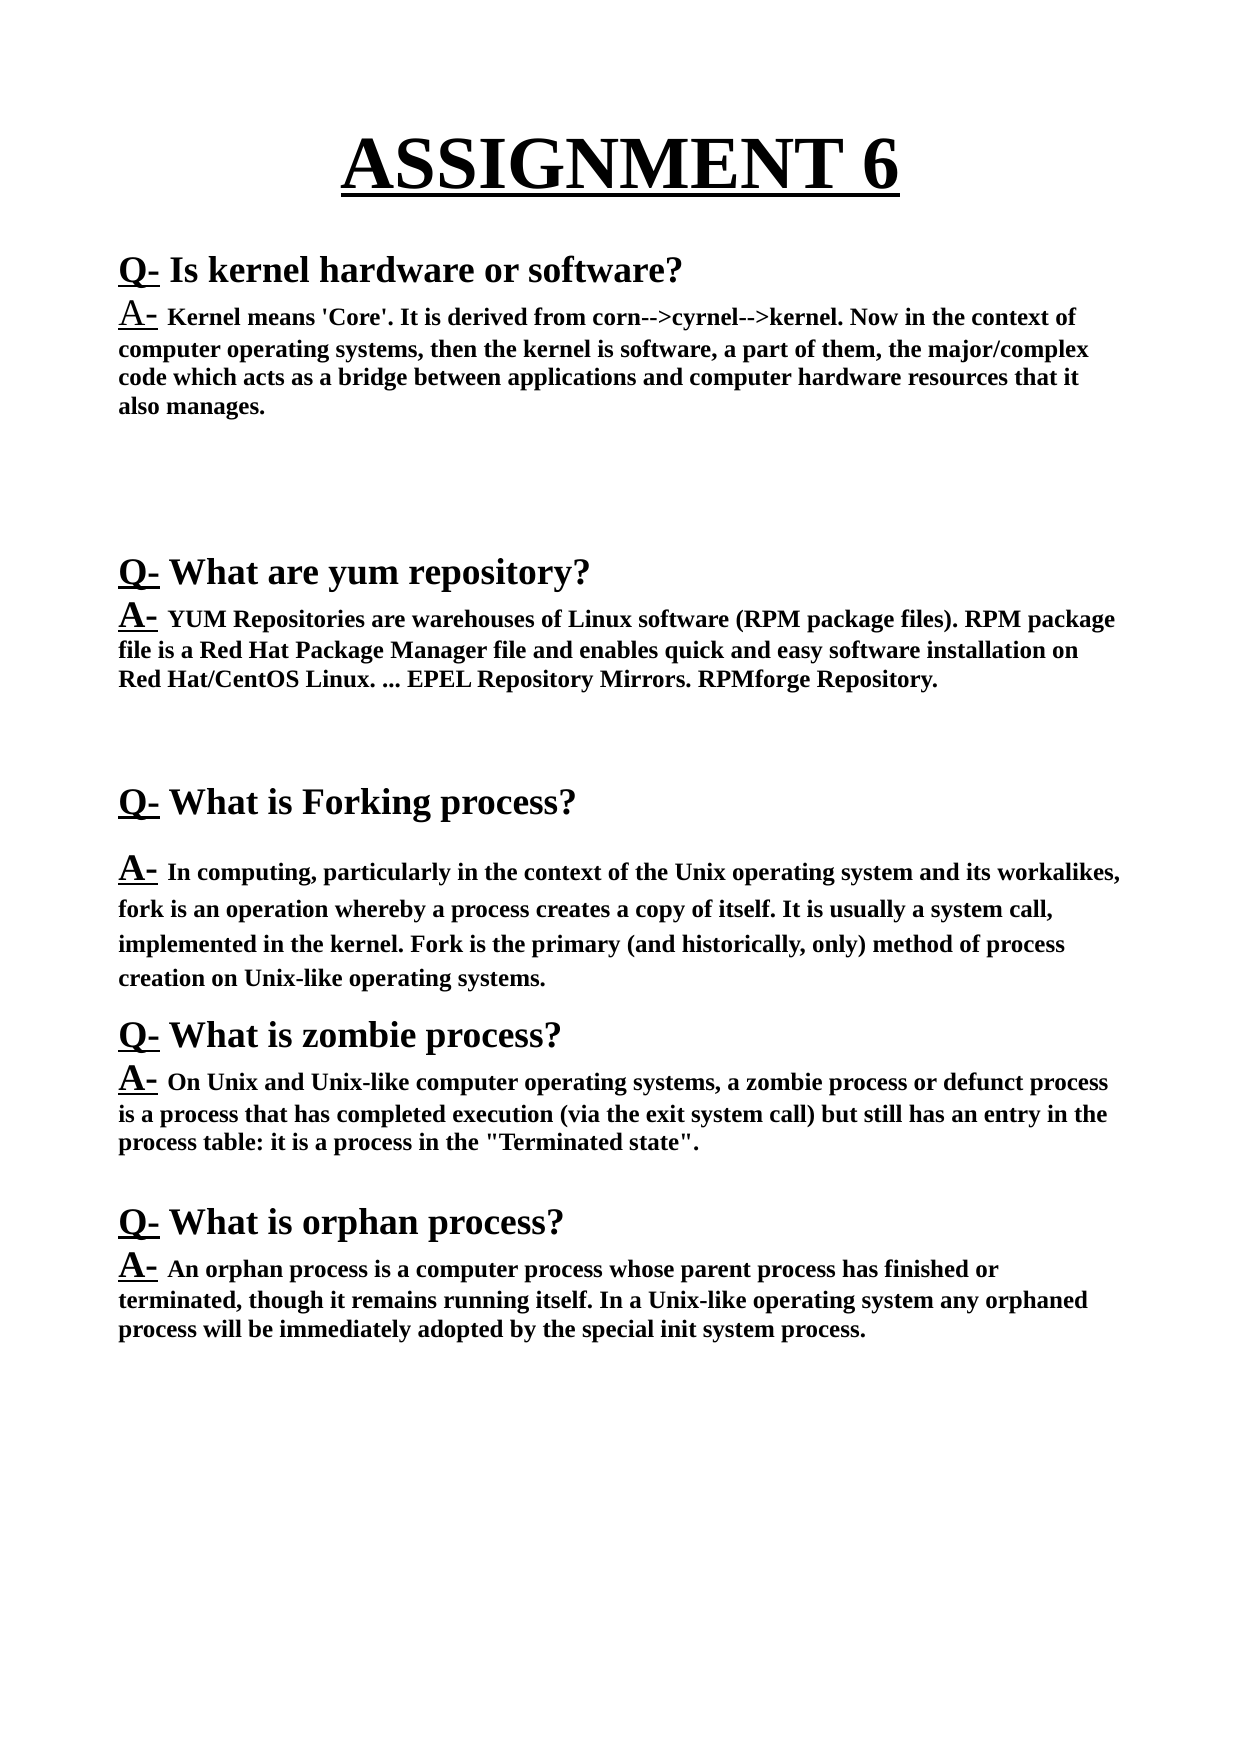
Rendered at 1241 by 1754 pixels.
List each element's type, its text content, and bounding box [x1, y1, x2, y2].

text ASSIGNMENT 6 [118, 118, 1122, 204]
text A- On Unix and Unix-like computer operating systems, a zombie process or defunct process is a process that has completed execution (via the exit system call) but still has an entry in the process table: it is a process in the "Terminated state". [118, 1056, 1122, 1156]
text A- In computing, particularly in the context of the Unix operating system and its workalikes, fork is an operation whereby a process creates a copy of itself. It is usually a system call, implemented in the kernel. Fork is the primary (and historically, only) method of process creation on Unix-like operating systems. [118, 846, 1122, 992]
text Q- What is Forking process? [118, 779, 1122, 822]
text Q- What are yum repository? [118, 549, 1122, 592]
text A- Kernel means 'Core'. It is derived from corn-->cyrnel-->kernel. Now in the context of computer operating systems, then the kernel is software, a part of them, the major/complex code which acts as a bridge between applications and computer hardware resources that it also manages. [118, 291, 1122, 420]
text Q- What is orphan process? [118, 1199, 1122, 1242]
text Q- What is zombie process? [118, 1012, 1122, 1056]
text Q- Is kernel hardware or software? [118, 247, 1122, 291]
text A- YUM Repositories are warehouses of Linux software (RPM package files). RPM package file is a Red Hat Package Manager file and enables quick and easy software installation on Red Hat/CentOS Linux. ... EPEL Repository Mirrors. RPMforge Repository. [118, 592, 1122, 693]
text A- An orphan process is a computer process whose parent process has finished or terminated, though it remains running itself. In a Unix-like operating system any orphaned process will be immediately adopted by the special init system process. [118, 1242, 1122, 1343]
